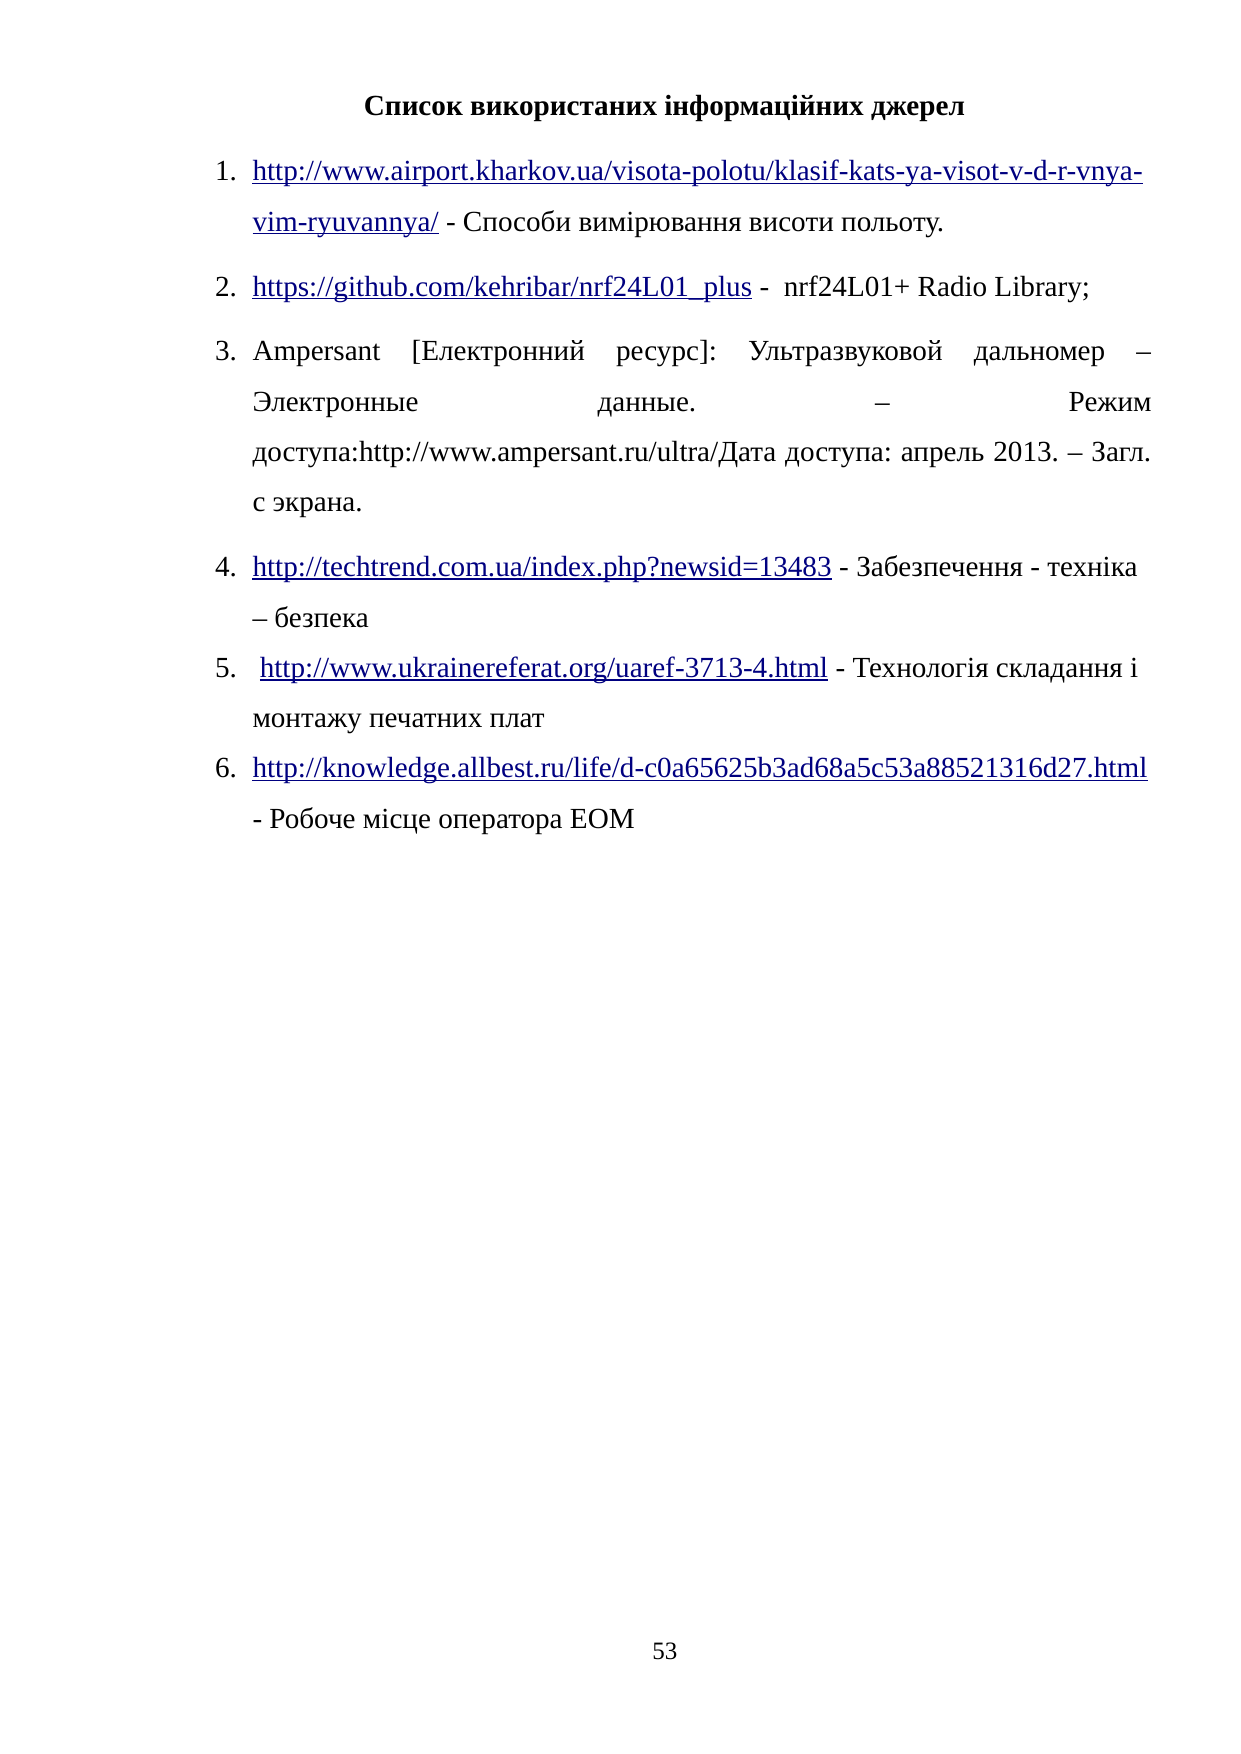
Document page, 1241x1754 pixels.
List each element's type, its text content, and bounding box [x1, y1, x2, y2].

list http://techtrend.com.ua/index.php?newsid=13483 - Забезпечення - техніка – безпека [215, 549, 1152, 633]
list http://knowledge.allbest.ru/life/d-c0a65625b3ad68a5c53a88521316d27.html - Робоче місце оператора ЕОМ [215, 751, 1152, 834]
list http://www.ukrainereferat.org/uaref-3713-4.html - Технологія складання і монтажу печатних плат [215, 650, 1152, 734]
text Список використаних інформаційних джерел [177, 88, 1152, 122]
list Ampersant [Електронний ресурс]: Ультразвуковой дальномер – Электронные данные. – Режим доступа:http://www.ampersant.ru/ultra/Дата доступа: апрель 2013. – Загл. с экрана. [215, 333, 1152, 518]
list https://github.com/kehribar/nrf24L01_plus - nrf24L01+ Radio Library; [215, 269, 1152, 302]
list http://www.airport.kharkov.ua/visota-polotu/klasif-kats-ya-visot-v-d-r-vnya-vim-ryuvannya/ - Способи вимірювання висоти польоту. [215, 153, 1152, 237]
